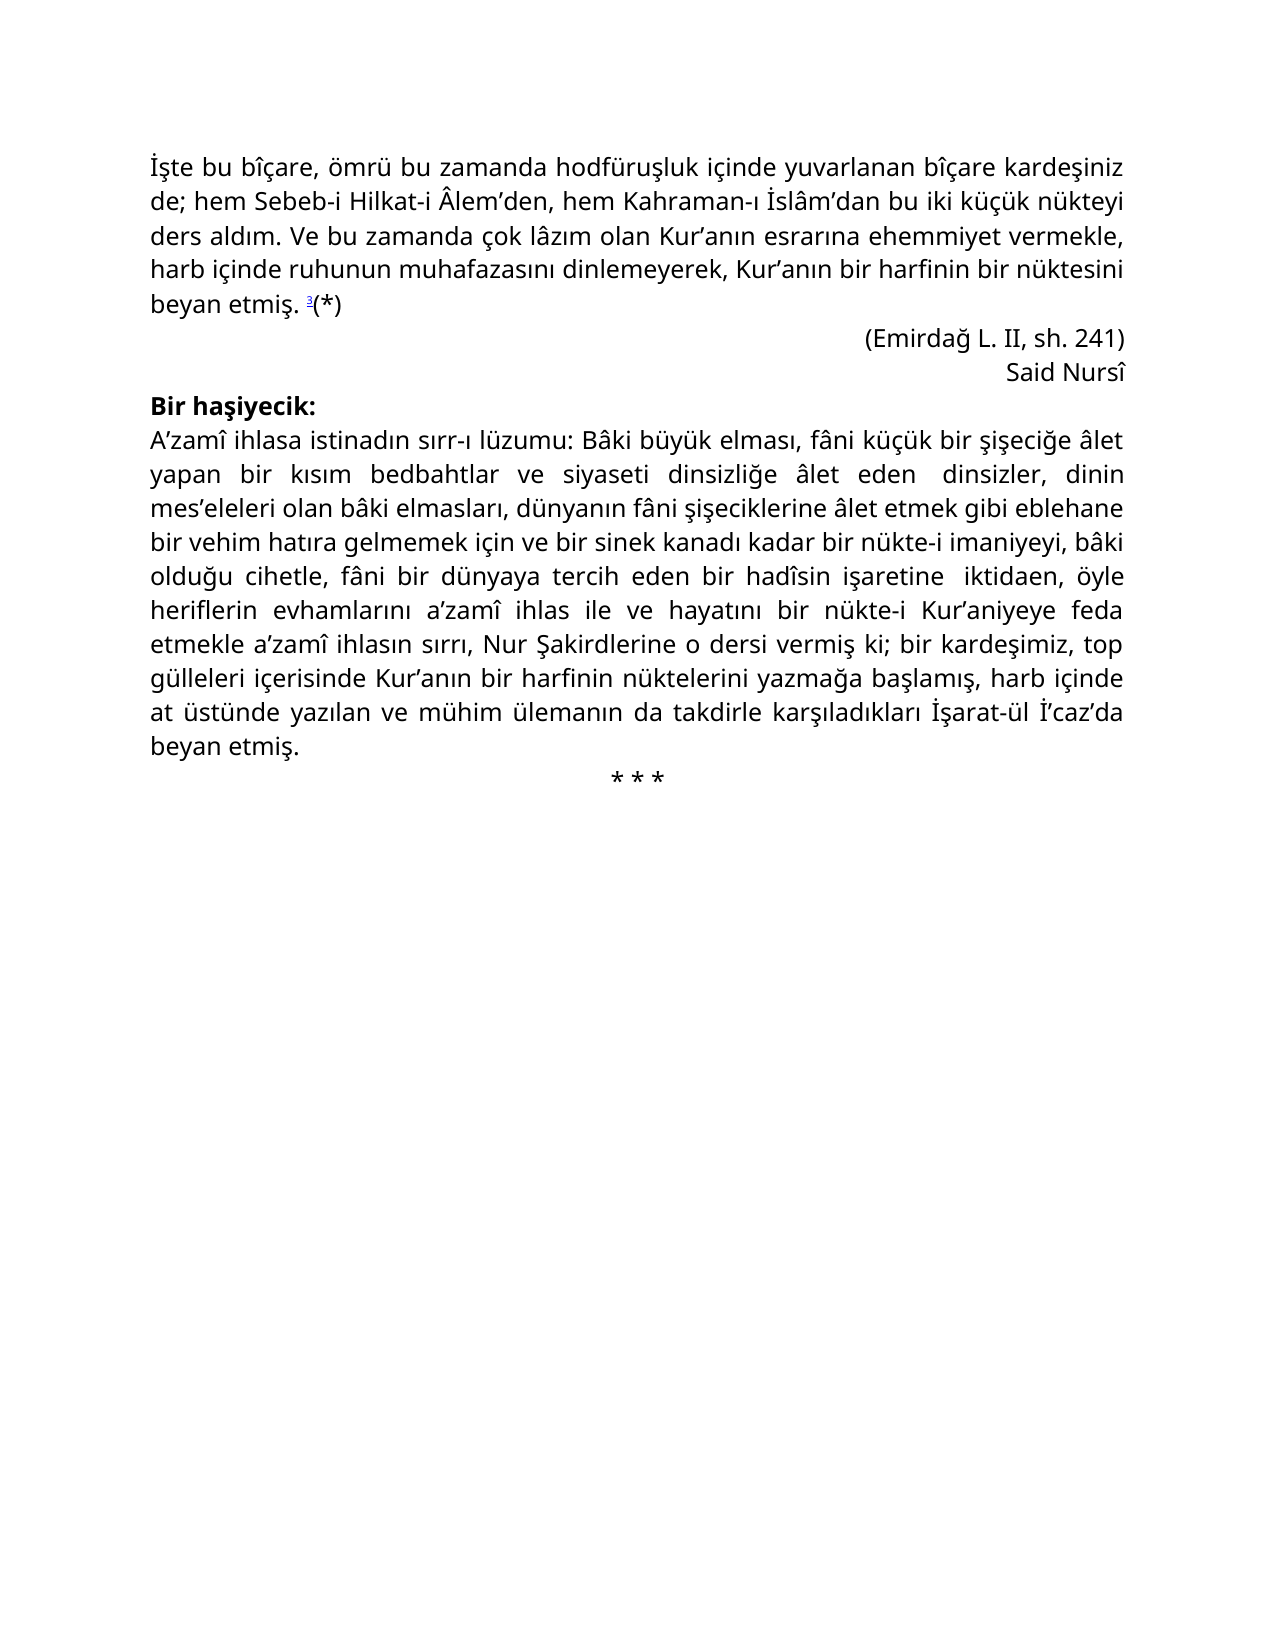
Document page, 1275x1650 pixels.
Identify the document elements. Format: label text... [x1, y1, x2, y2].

text A’zamî ihlasa istinadın sırr-ı lüzumu: Bâki büyük elması, fâni küçük bir şişeciğe âlet yapan bir kısım bedbahtlar ve siyaseti dinsizliğe âlet eden dinsizler, dinin mes’eleleri olan bâki elmasları, dünyanın fâni şişeciklerine âlet etmek gibi eblehane bir vehim hatıra gelmemek için ve bir sinek kanadı kadar bir nükte-i imaniyeyi, bâki olduğu cihetle, fâni bir dünyaya tercih eden bir hadîsin işaretine iktidaen, öyle heriflerin evhamlarını a’zamî ihlas ile ve hayatını bir nükte-i Kur’aniyeye feda etmekle a’zamî ihlasın sırrı, Nur Şakirdlerine o dersi vermiş ki; bir kardeşimiz, top gülleleri içerisinde Kur’anın bir harfinin nüktelerini yazmağa başlamış, harb içinde at üstünde yazılan ve mühim ülemanın da takdirle karşıladıkları İşarat-ül İ’caz’da beyan etmiş. [150, 422, 1125, 763]
text Bir haşiyecik: [150, 388, 1125, 422]
text Said Nursî [150, 354, 1125, 388]
text İşte bu bîçare, ömrü bu zamanda hodfüruşluk içinde yuvarlanan bîçare kardeşiniz de; hem Sebeb-i Hilkat-i Âlem’den, hem Kahraman-ı İslâm’dan bu iki küçük nükteyi ders aldım. Ve bu zamanda çok lâzım olan Kur’anın esrarına ehemmiyet vermekle, harb içinde ruhunun muhafazasını dinlemeyerek, Kur’anın bir harfinin bir nüktesini beyan etmiş. 3(*) [150, 150, 1125, 320]
text * * * [150, 763, 1125, 797]
text (Emirdağ L. II, sh. 241) [150, 320, 1125, 354]
